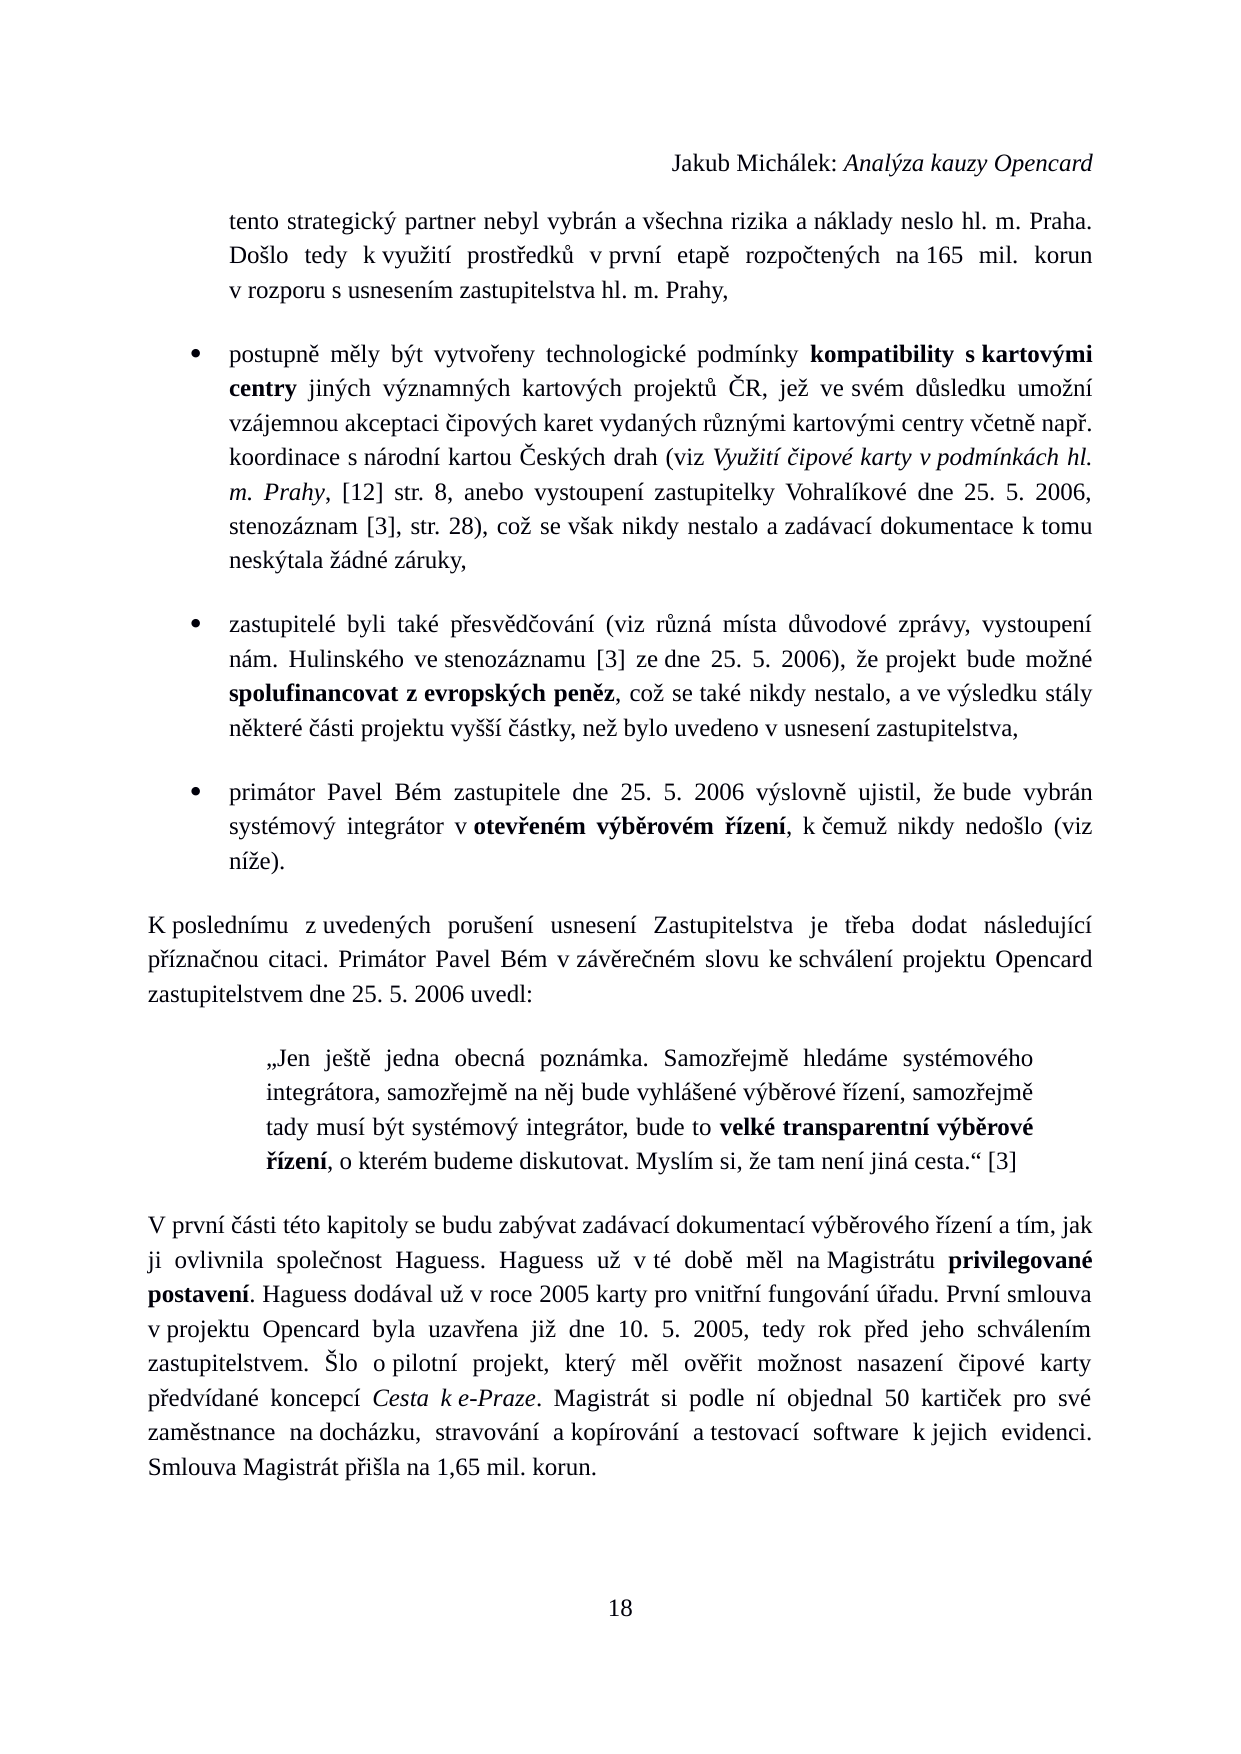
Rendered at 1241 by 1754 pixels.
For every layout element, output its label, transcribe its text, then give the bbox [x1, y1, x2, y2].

list tento strategický partner nebyl vybrán a všechna rizika a náklady neslo hl. m. Praha. Došlo tedy k využití prostředků v první etapě rozpočtených na 165 mil. korun v rozporu s usnesením zastupitelstva hl. m. Prahy, [191, 206, 1093, 303]
list primátor Pavel Bém zastupitele dne 25. 5. 2006 výslovně ujistil, že bude vybrán systémový integrátor v otevřeném výběrovém řízení, k čemuž nikdy nedošlo (viz níže). [191, 777, 1093, 875]
list postupně měly být vytvořeny technologické podmínky kompatibility s kartovými centry jiných významných kartových projektů ČR, jež ve svém důsledku umožní vzájemnou akceptaci čipových karet vydaných různými kartovými centry včetně např. koordinace s národní kartou Českých drah (viz Využití čipové karty v podmínkách hl. m. Prahy, [12] str. 8, anebo vystoupení zastupitelky Vohralíkové dne 25. 5. 2006, stenozáznam [3], str. 28), což se však nikdy nestalo a zadávací dokumentace k tomu neskýtala žádné záruky, [191, 339, 1093, 574]
text „Jen ještě jedna obecná poznámka. Samozřejmě hledáme systémového integrátora, samozřejmě na něj bude vyhlášené výběrové řízení, samozřejmě tady musí být systémový integrátor, bude to velké transparentní výběrové řízení, o kterém budeme diskutovat. Myslím si, že tam není jiná cesta.“ [3] [266, 1043, 1033, 1175]
text K poslednímu z uvedených porušení usnesení Zastupitelstva je třeba dodat následující příznačnou citaci. Primátor Pavel Bém v závěrečném slovu ke schválení projektu Opencard zastupitelstvem dne 25. 5. 2006 uvedl: [148, 910, 1093, 1008]
text V první části této kapitoly se budu zabývat zadávací dokumentací výběrového řízení a tím, jak ji ovlivnila společnost Haguess. Haguess už v té době měl na Magistrátu privilegované postavení. Haguess dodával už v roce 2005 karty pro vnitřní fungování úřadu. První smlouva v projektu Opencard byla uzavřena již dne 10. 5. 2005, tedy rok před jeho schválením zastupitelstvem. Šlo o pilotní projekt, který měl ověřit možnost nasazení čipové karty předvídané koncepcí Cesta k e‑Praze. Magistrát si podle ní objednal 50 kartiček pro své zaměstnance na docházku, stravování a kopírování a testovací software k jejich evidenci. Smlouva Magistrát přišla na 1,65 mil. korun. [148, 1210, 1093, 1480]
list zastupitelé byli také přesvědčování (viz různá místa důvodové zprávy, vystoupení nám. Hulinského ve stenozáznamu [3] ze dne 25. 5. 2006), že projekt bude možné spolufinancovat z evropských peněz, což se také nikdy nestalo, a ve výsledku stály některé části projektu vyšší částky, než bylo uvedeno v usnesení zastupitelstva, [191, 609, 1093, 742]
